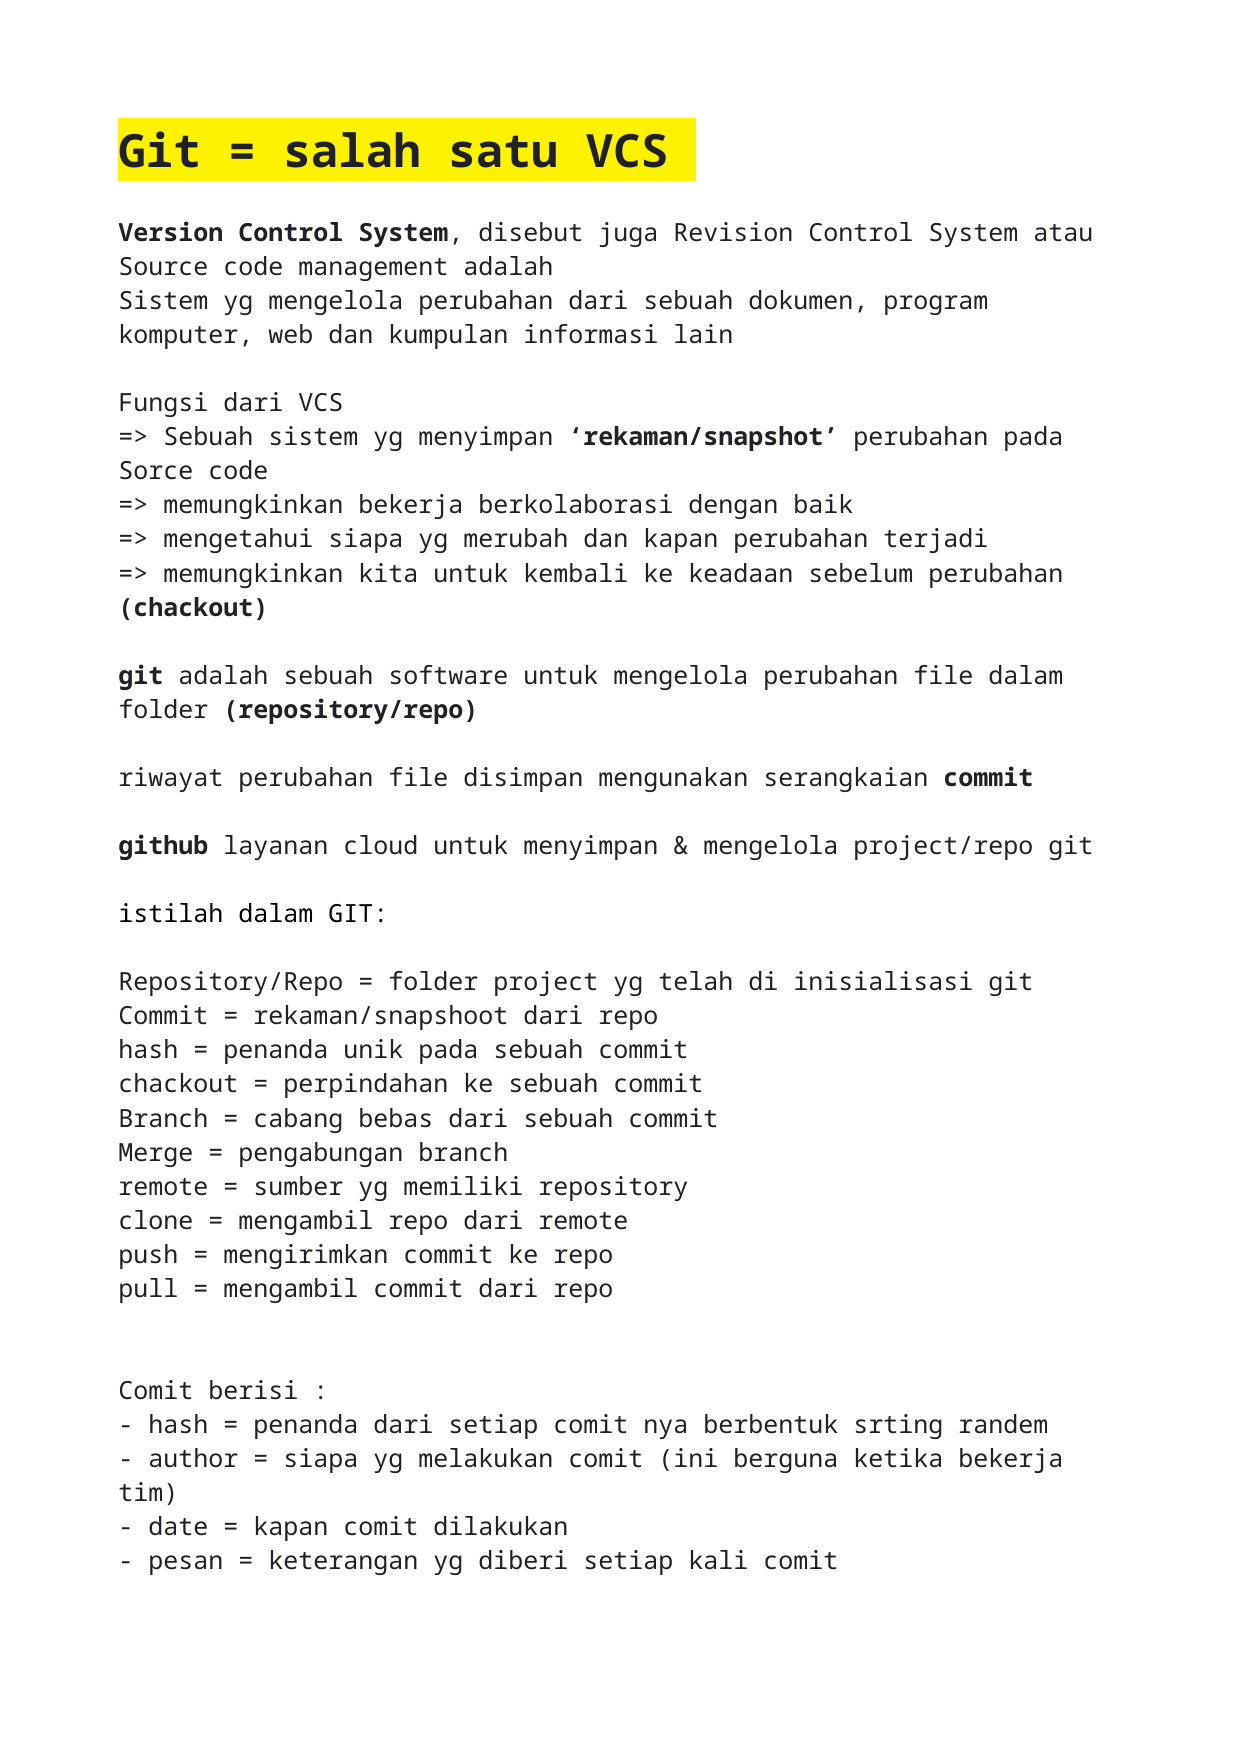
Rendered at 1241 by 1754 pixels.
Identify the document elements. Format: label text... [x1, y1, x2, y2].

text pull = mengambil commit dari repo [118, 1271, 1122, 1304]
text github layanan cloud untuk menyimpan & mengelola project/repo git [118, 828, 1122, 862]
text => mengetahui siapa yg merubah dan kapan perubahan terjadi [118, 521, 1122, 555]
text => memungkinkan kita untuk kembali ke keadaan sebelum perubahan (chackout) [118, 555, 1122, 623]
text Commit = rekaman/snapshoot dari repo [118, 998, 1122, 1032]
text istilah dalam GIT: [118, 862, 1122, 930]
text Merge = pengabungan branch [118, 1134, 1122, 1168]
text Repository/Repo = folder project yg telah di inisialisasi git [118, 930, 1122, 998]
text Branch = cabang bebas dari sebuah commit [118, 1100, 1122, 1134]
text remote = sumber yg memiliki repository [118, 1168, 1122, 1202]
text Comit berisi : - hash = penanda dari setiap comit nya berbentuk srting randem - author = siapa yg melakukan comit (ini berguna ketika bekerja tim) - date = kapan comit dilakukan - pesan = keterangan yg diberi setiap kali comit [118, 1304, 1122, 1611]
text hash = penanda unik pada sebuah commit [118, 1032, 1122, 1066]
text push = mengirimkan commit ke repo [118, 1236, 1122, 1271]
text clone = mengambil repo dari remote [118, 1202, 1122, 1236]
text git adalah sebuah software untuk mengelola perubahan file dalam folder (repository/repo) [118, 657, 1122, 726]
text Git = salah satu VCS [118, 118, 1122, 214]
text riwayat perubahan file disimpan mengunakan serangkaian commit [118, 759, 1122, 794]
text => memungkinkan bekerja berkolaborasi dengan baik [118, 487, 1122, 521]
text Version Control System, disebut juga Revision Control System atau Source code management adalah Sistem yg mengelola perubahan dari sebuah dokumen, program komputer, web dan kumpulan informasi lain Fungsi dari VCS => Sebuah sistem yg menyimpan ‘rekaman/snapshot’ perubahan pada Sorce code [118, 214, 1122, 487]
text chackout = perpindahan ke sebuah commit [118, 1066, 1122, 1100]
